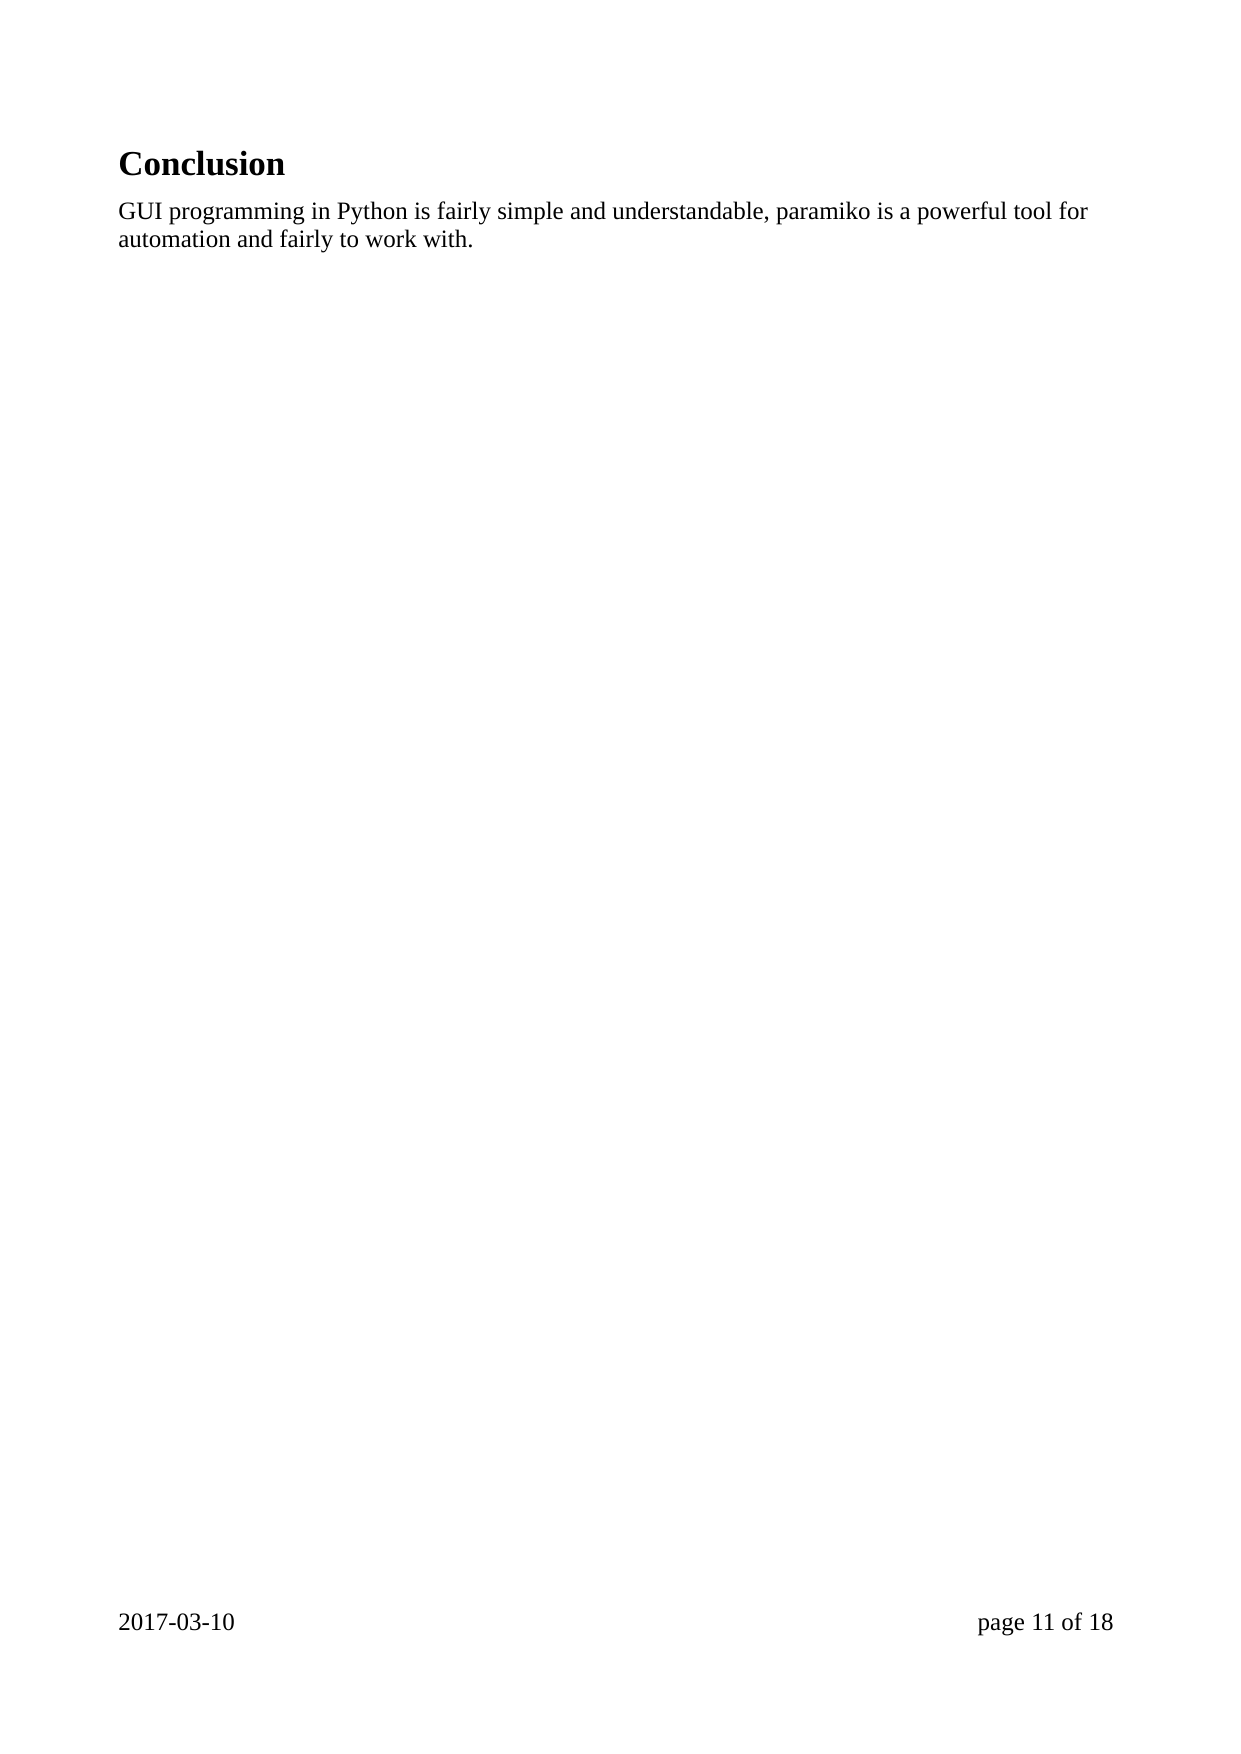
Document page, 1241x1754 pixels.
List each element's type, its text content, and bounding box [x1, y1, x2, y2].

text GUI programming in Python is fairly simple and understandable, paramiko is a powerful tool for automation and fairly to work with. [118, 196, 1122, 253]
subtitle Conclusion [118, 143, 1122, 183]
